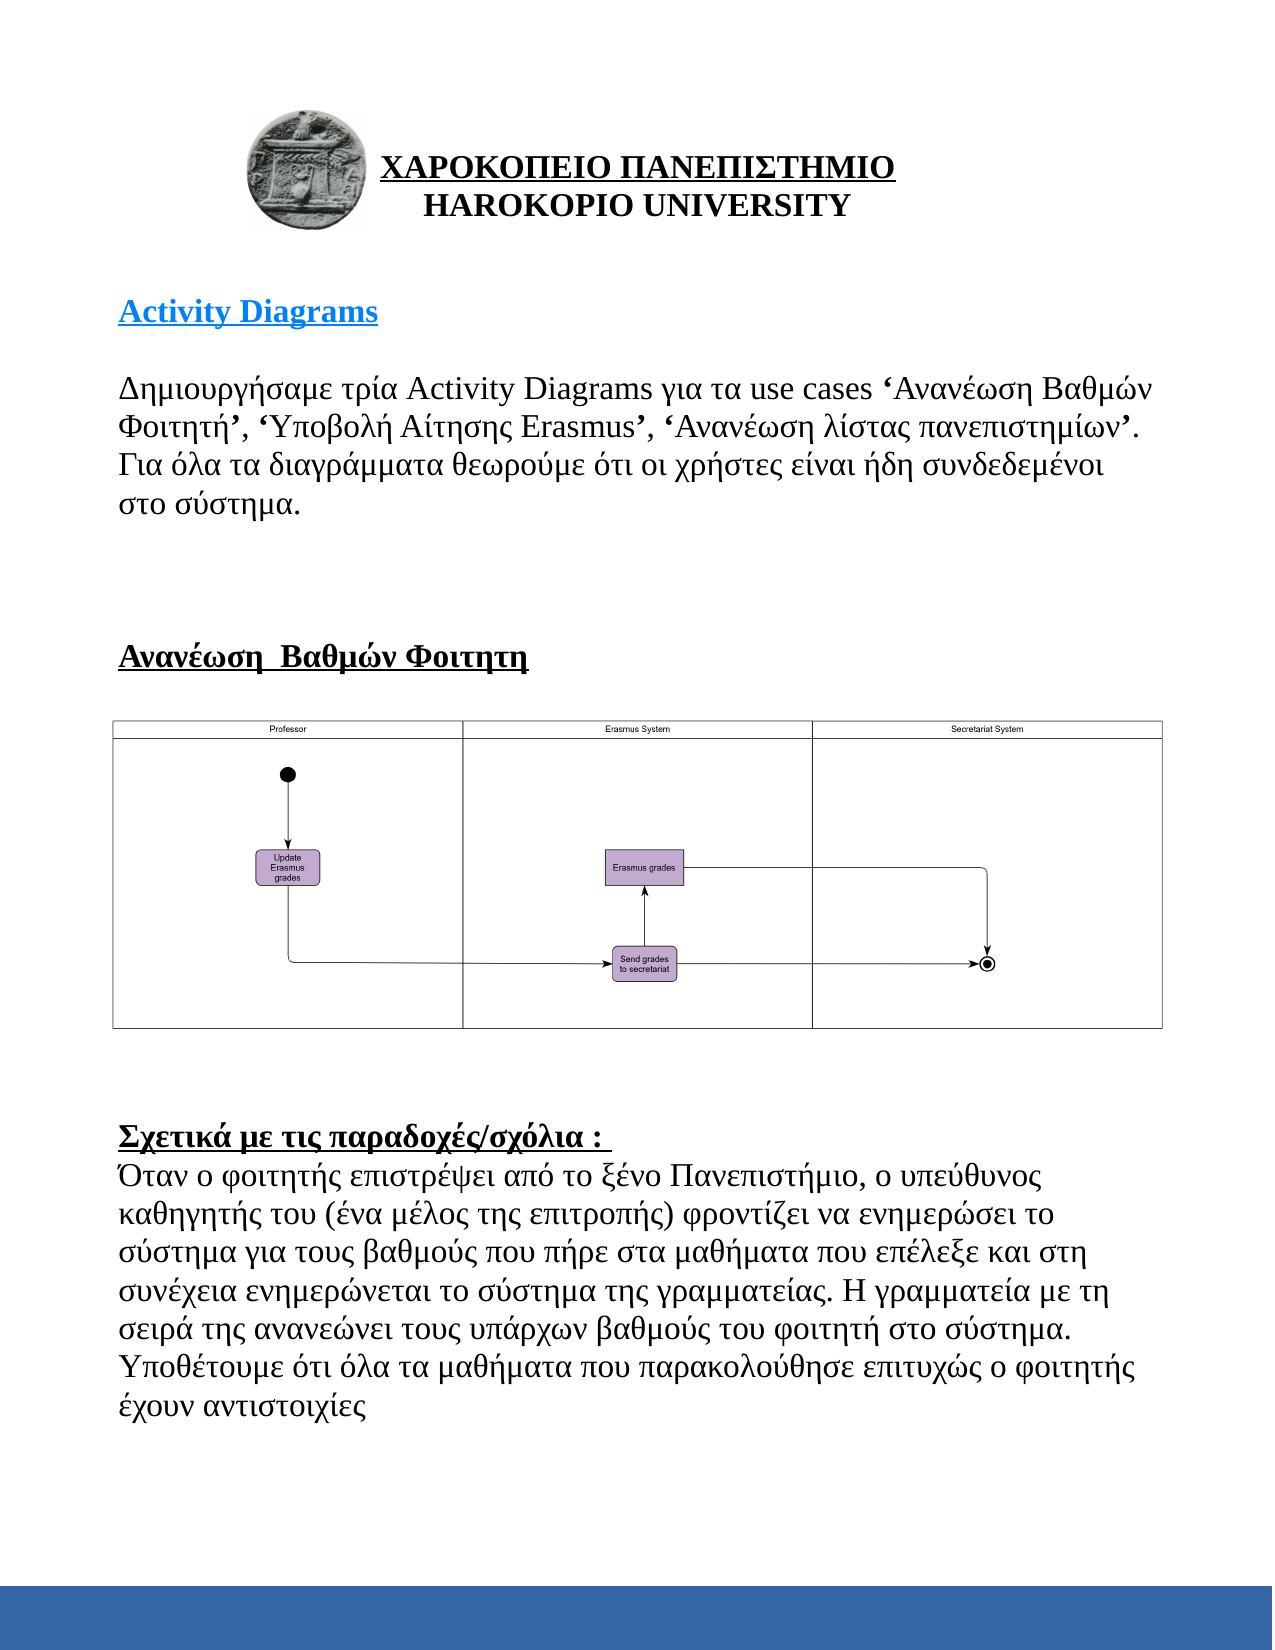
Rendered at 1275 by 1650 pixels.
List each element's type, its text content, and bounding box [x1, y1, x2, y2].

text Δημιουργήσαμε τρία Activity Diagrams για τα use cases ‘Ανανέωση Βαθμών Φοιτητή’, ‘Υποβολή Αίτησης Erasmus’, ‘Ανανέωση λίστας πανεπιστημίων’. [118, 368, 1157, 445]
text Activity Diagrams [118, 291, 1157, 330]
picture [246, 110, 369, 230]
picture [103, 711, 1172, 1040]
text Σχετικά με τις παραδοχές/σχόλια : [118, 1116, 1157, 1155]
text Όταν ο φοιτητής επιστρέψει από το ξένο Πανεπιστήμιο, ο υπεύθυνος καθηγητής του (ένα μέλος της επιτροπής) φροντίζει να ενημερώσει το σύστημα για τους βαθμούς που πήρε στα μαθήματα που επέλεξε και στη συνέχεια ενημερώνεται το σύστημα της γραμματείας. Η γραμματεία με τη σειρά της ανανεώνει τους υπάρχων βαθμούς του φοιτητή στο σύστημα. [118, 1155, 1157, 1346]
text Για όλα τα διαγράμματα θεωρούμε ότι οι χρήστες είναι ήδη συνδεδεμένοι στο σύστημα. [118, 445, 1157, 521]
text έχουν αντιστοιχίες [118, 1385, 1157, 1423]
text Υποθέτουμε ότι όλα τα μαθήματα που παρακολούθησε επιτυχώς ο φοιτητής [118, 1346, 1157, 1385]
text Ανανέωση Βαθμών Φοιτητη [118, 636, 1157, 675]
